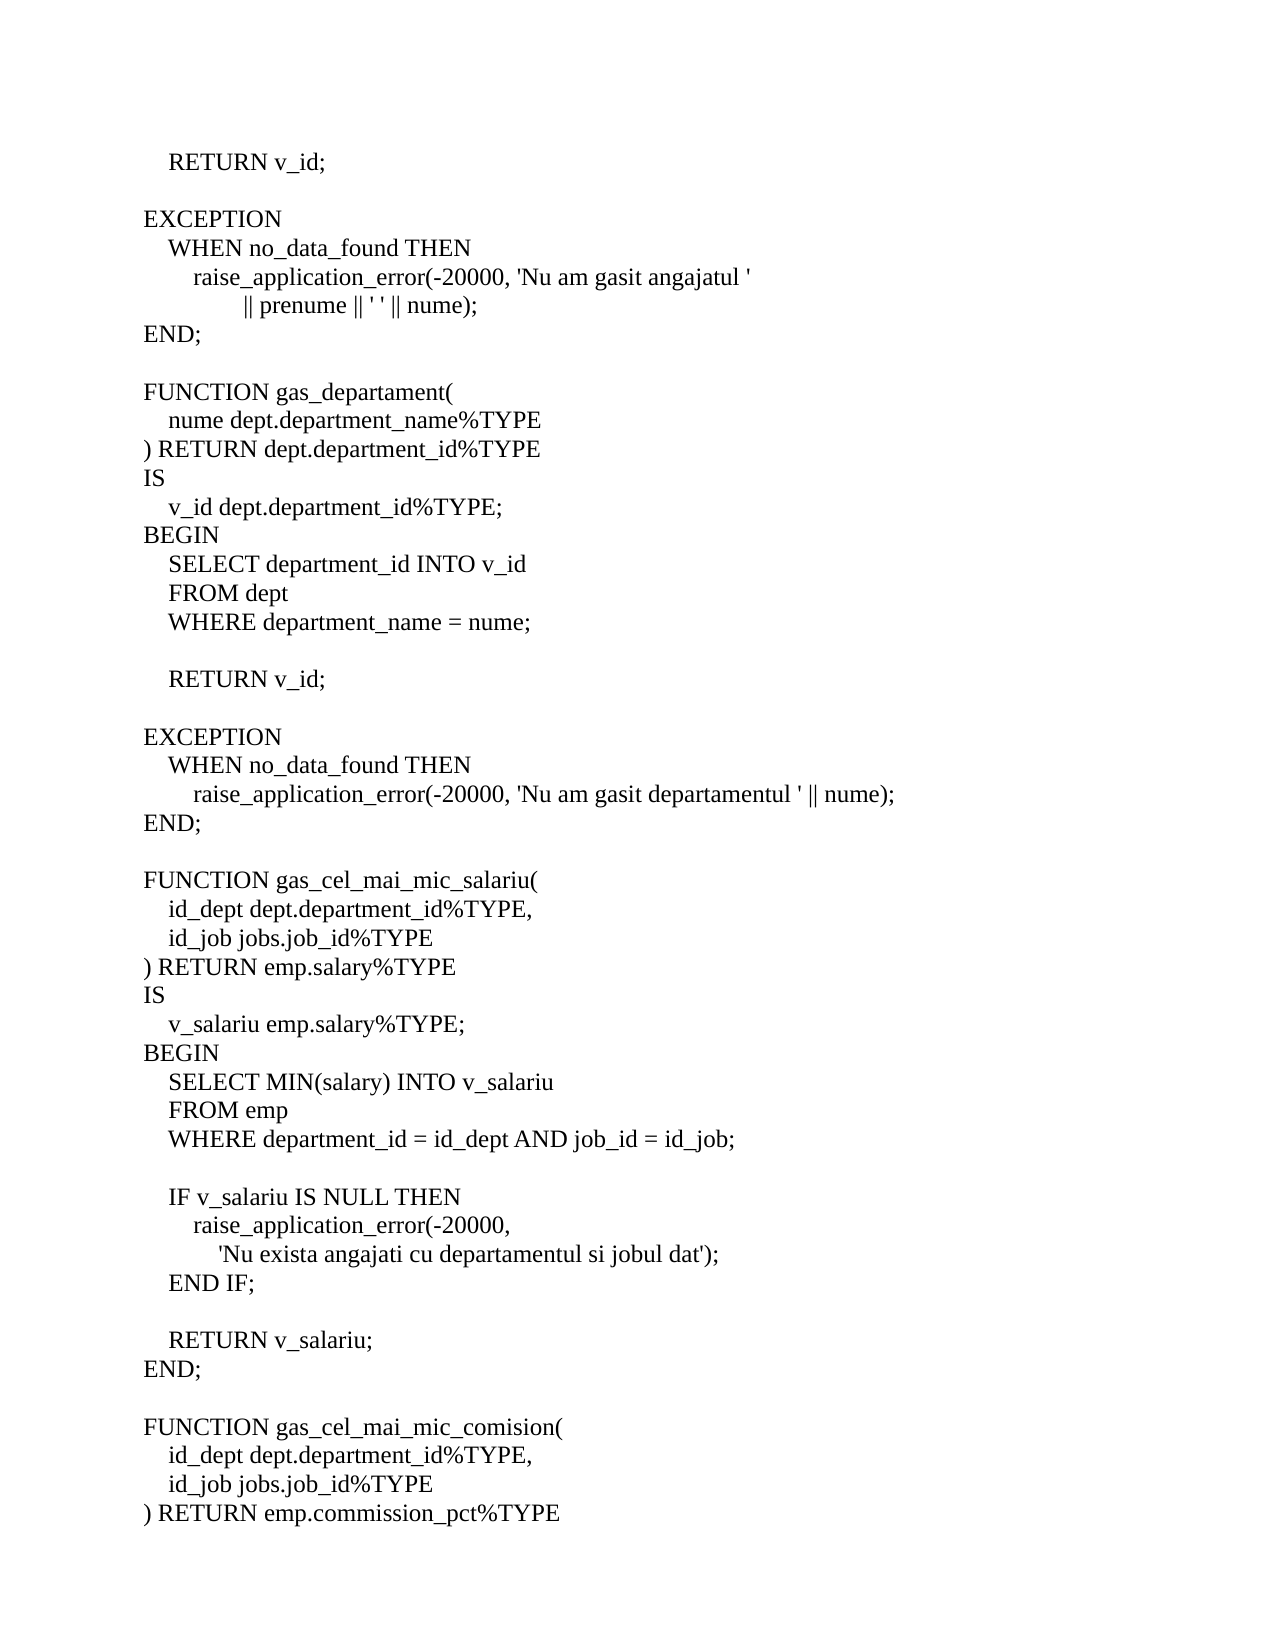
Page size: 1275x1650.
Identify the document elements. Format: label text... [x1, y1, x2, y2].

text END; [118, 319, 1157, 348]
text WHERE department_name = nume; [118, 607, 1157, 636]
text EXCEPTION [118, 722, 1157, 751]
text RETURN v_id; [118, 147, 1157, 176]
text FROM dept [118, 578, 1157, 607]
text END; [118, 1354, 1157, 1383]
text WHEN no_data_found THEN [118, 751, 1157, 779]
text v_salariu emp.salary%TYPE; [118, 1009, 1157, 1038]
text raise_application_error(-20000, [118, 1211, 1157, 1239]
text || prenume || ' ' || nume); [118, 291, 1157, 319]
text 'Nu exista angajati cu departamentul si jobul dat'); [118, 1239, 1157, 1268]
text IS [118, 463, 1157, 492]
text raise_application_error(-20000, 'Nu am gasit angajatul ' [118, 262, 1157, 291]
text RETURN v_salariu; [118, 1326, 1157, 1354]
text ) RETURN dept.department_id%TYPE [118, 434, 1157, 463]
text id_job jobs.job_id%TYPE [118, 923, 1157, 952]
text BEGIN [118, 1038, 1157, 1067]
text WHEN no_data_found THEN [118, 233, 1157, 262]
text END; [118, 808, 1157, 837]
text FROM emp [118, 1096, 1157, 1124]
text v_id dept.department_id%TYPE; [118, 492, 1157, 521]
text FUNCTION gas_cel_mai_mic_salariu( [118, 866, 1157, 894]
text EXCEPTION [118, 204, 1157, 233]
text id_dept dept.department_id%TYPE, [118, 1441, 1157, 1469]
text FUNCTION gas_departament( [118, 377, 1157, 406]
text SELECT MIN(salary) INTO v_salariu [118, 1067, 1157, 1096]
text ) RETURN emp.commission_pct%TYPE [118, 1498, 1157, 1527]
text WHERE department_id = id_dept AND job_id = id_job; [118, 1124, 1157, 1153]
text FUNCTION gas_cel_mai_mic_comision( [118, 1412, 1157, 1441]
text SELECT department_id INTO v_id [118, 549, 1157, 578]
text nume dept.department_name%TYPE [118, 406, 1157, 434]
text raise_application_error(-20000, 'Nu am gasit departamentul ' || nume); [118, 779, 1157, 808]
text id_dept dept.department_id%TYPE, [118, 894, 1157, 923]
text END IF; [118, 1268, 1157, 1297]
text id_job jobs.job_id%TYPE [118, 1469, 1157, 1498]
text ) RETURN emp.salary%TYPE [118, 952, 1157, 981]
text IF v_salariu IS NULL THEN [118, 1182, 1157, 1211]
text BEGIN [118, 521, 1157, 549]
text IS [118, 981, 1157, 1009]
text RETURN v_id; [118, 664, 1157, 693]
